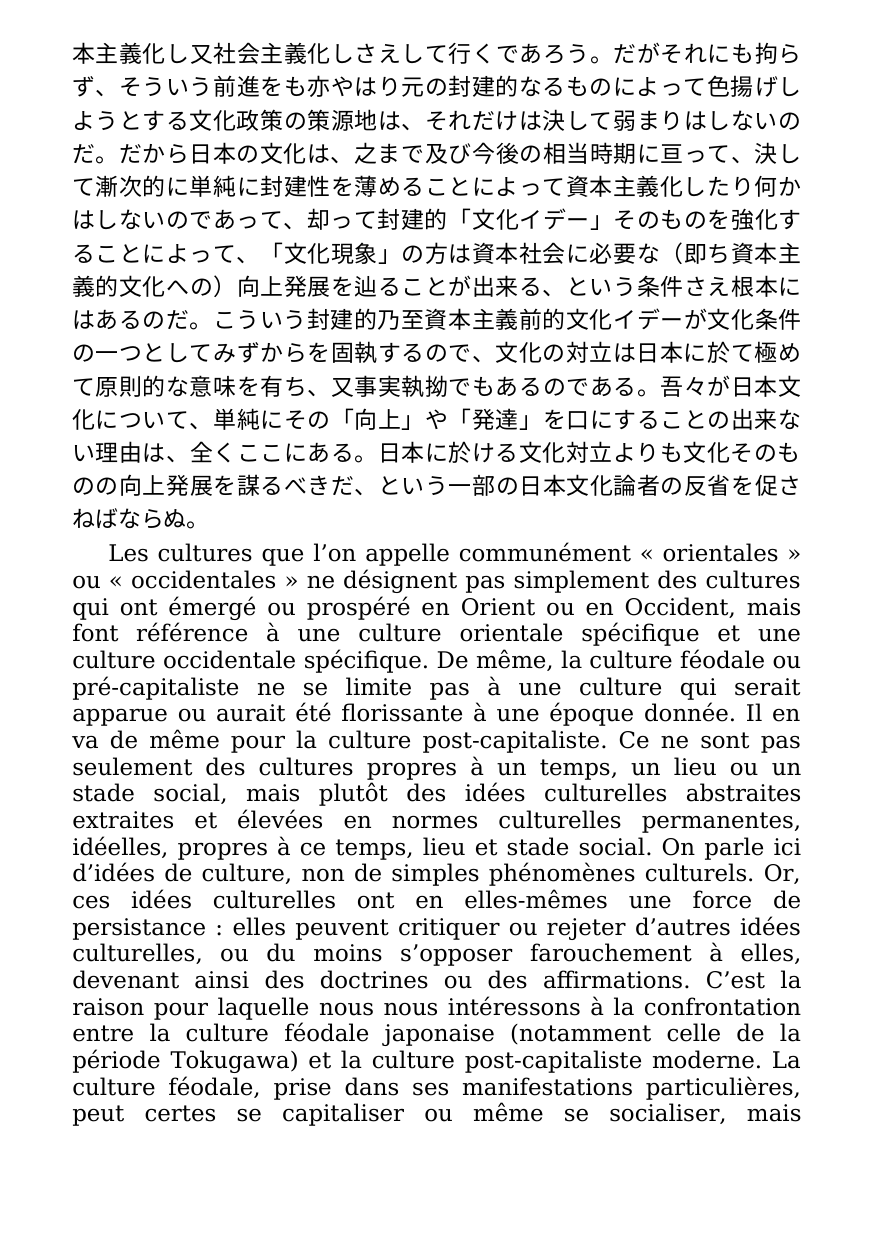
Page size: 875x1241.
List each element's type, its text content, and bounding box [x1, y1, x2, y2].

text Les cultures que l’on appelle communément « orientales » ou « occidentales » ne désignent pas simplement des cultures qui ont émergé ou prospéré en Orient ou en Occident, mais font référence à une culture orientale spécifique et une culture occidentale spécifique. De même, la culture féodale ou pré-capitaliste ne se limite pas à une culture qui serait apparue ou aurait été florissante à une époque donnée. Il en va de même pour la culture post-capitaliste. Ce ne sont pas seulement des cultures propres à un temps, un lieu ou un stade social, mais plutôt des idées culturelles abstraites extraites et élevées en normes culturelles permanentes, idéelles, propres à ce temps, lieu et stade social. On parle ici d’idées de culture, non de simples phénomènes culturels. Or, ces idées culturelles ont en elles-mêmes une force de persistance : elles peuvent critiquer ou rejeter d’autres idées culturelles, ou du moins s’opposer farouchement à elles, devenant ainsi des doctrines ou des affirmations. C’est la raison pour laquelle nous nous intéressons à la confrontation entre la culture féodale japonaise (notamment celle de la période Tokugawa) et la culture post-capitaliste moderne. La culture féodale, prise dans ses manifestations particulières, peut certes se capitaliser ou même se socialiser, mais [72, 540, 802, 1127]
text 本主義化し又社会主義化しさえして行くであろう。だがそれにも拘らず、そういう前進をも亦やはり元の封建的なるものによって色揚げしようとする文化政策の策源地は、それだけは決して弱まりはしないのだ。だから日本の文化は、之まで及び今後の相当時期に亘って、決して漸次的に単純に封建性を薄めることによって資本主義化したり何かはしないのであって、却って封建的「文化イデー」そのものを強化することによって、「文化現象」の方は資本社会に必要な（即ち資本主義的文化への）向上発展を辿ることが出来る、という条件さえ根本にはあるのだ。こういう封建的乃至資本主義前的文化イデーが文化条件の一つとしてみずからを固執するので、文化の対立は日本に於て極めて原則的な意味を有ち、又事実執拗でもあるのである。吾々が日本文化について、単純にその「向上」や「発達」を口にすることの出来ない理由は、全くここにある。日本に於ける文化対立よりも文化そのものの向上発展を謀るべきだ、という一部の日本文化論者の反省を促さねばならぬ。 [72, 36, 802, 534]
